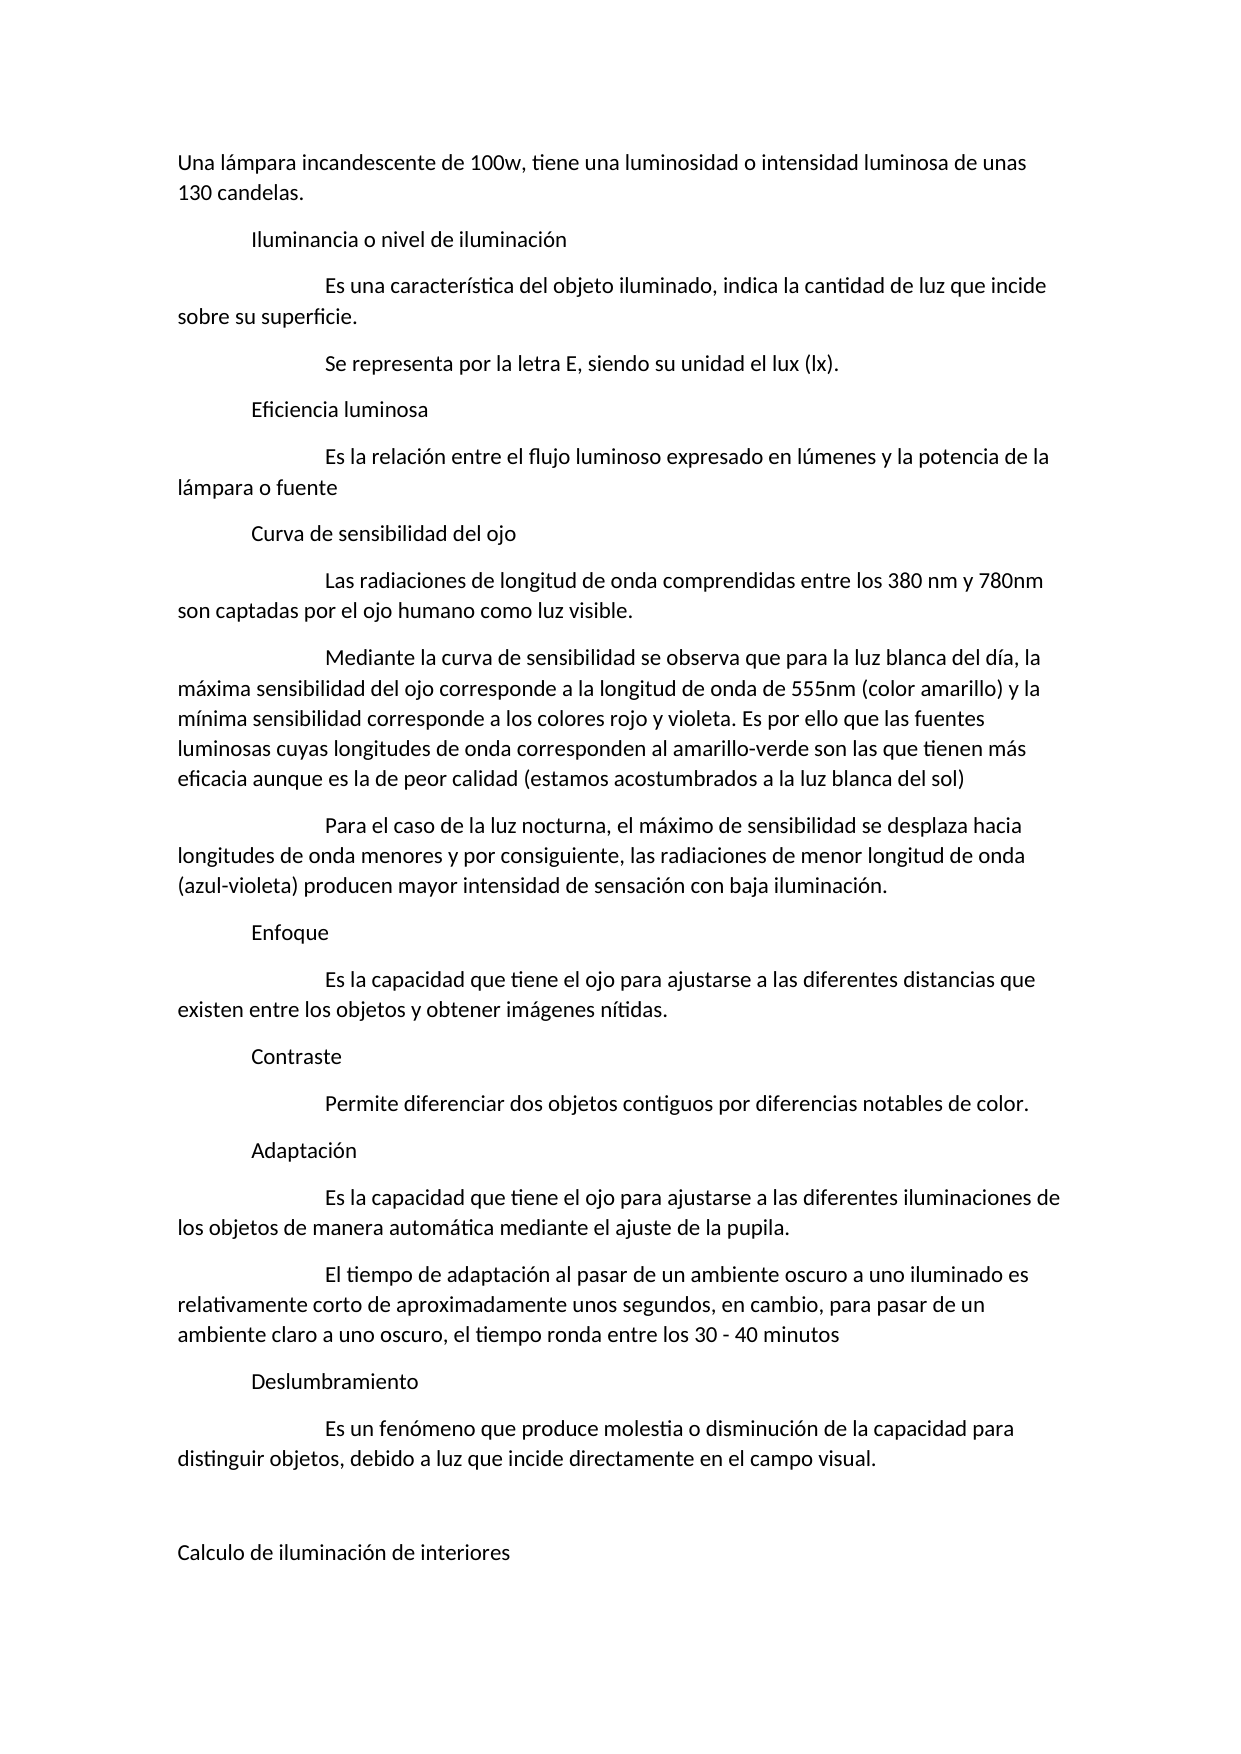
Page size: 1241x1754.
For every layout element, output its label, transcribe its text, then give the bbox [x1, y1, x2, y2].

text El tiempo de adaptación al pasar de un ambiente oscuro a uno iluminado es relativamente corto de aproximadamente unos segundos, en cambio, para pasar de un ambiente claro a uno oscuro, el tiempo ronda entre los 30 - 40 minutos [177, 1260, 1063, 1348]
text Iluminancia o nivel de iluminación [177, 225, 1063, 253]
text Enfoque [177, 918, 1063, 946]
text Es la capacidad que tiene el ojo para ajustarse a las diferentes iluminaciones de los objetos de manera automática mediante el ajuste de la pupila. [177, 1183, 1063, 1241]
text Contraste [177, 1042, 1063, 1070]
text Eficiencia luminosa [177, 396, 1063, 423]
text Deslumbramiento [177, 1367, 1063, 1395]
text Para el caso de la luz nocturna, el máximo de sensibilidad se desplaza hacia longitudes de onda menores y por consiguiente, las radiaciones de menor longitud de onda (azul-violeta) producen mayor intensidad de sensación con baja iluminación. [177, 811, 1063, 899]
text Una lámpara incandescente de 100w, tiene una luminosidad o intensidad luminosa de unas 130 candelas. [177, 148, 1063, 206]
text Mediante la curva de sensibilidad se observa que para la luz blanca del día, la máxima sensibilidad del ojo corresponde a la longitud de onda de 555nm (color amarillo) y la mínima sensibilidad corresponde a los colores rojo y violeta. Es por ello que las fuentes luminosas cuyas longitudes de onda corresponden al amarillo-verde son las que tienen más eficacia aunque es la de peor calidad (estamos acostumbrados a la luz blanca del sol) [177, 643, 1063, 792]
text Curva de sensibilidad del ojo [177, 519, 1063, 547]
text Es un fenómeno que produce molestia o disminución de la capacidad para distinguir objetos, debido a luz que incide directamente en el campo visual. [177, 1414, 1063, 1472]
text Permite diferenciar dos objetos contiguos por diferencias notables de color. [177, 1089, 1063, 1117]
text Calculo de iluminación de interiores [177, 1538, 1063, 1566]
text Es una característica del objeto iluminado, indica la cantidad de luz que incide sobre su superficie. [177, 272, 1063, 330]
text Las radiaciones de longitud de onda comprendidas entre los 380 nm y 780nm son captadas por el ojo humano como luz visible. [177, 566, 1063, 624]
text Es la capacidad que tiene el ojo para ajustarse a las diferentes distancias que existen entre los objetos y obtener imágenes nítidas. [177, 965, 1063, 1023]
text Se representa por la letra E, siendo su unidad el lux (lx). [177, 349, 1063, 377]
text Adaptación [177, 1136, 1063, 1164]
text Es la relación entre el flujo luminoso expresado en lúmenes y la potencia de la lámpara o fuente [177, 442, 1063, 501]
